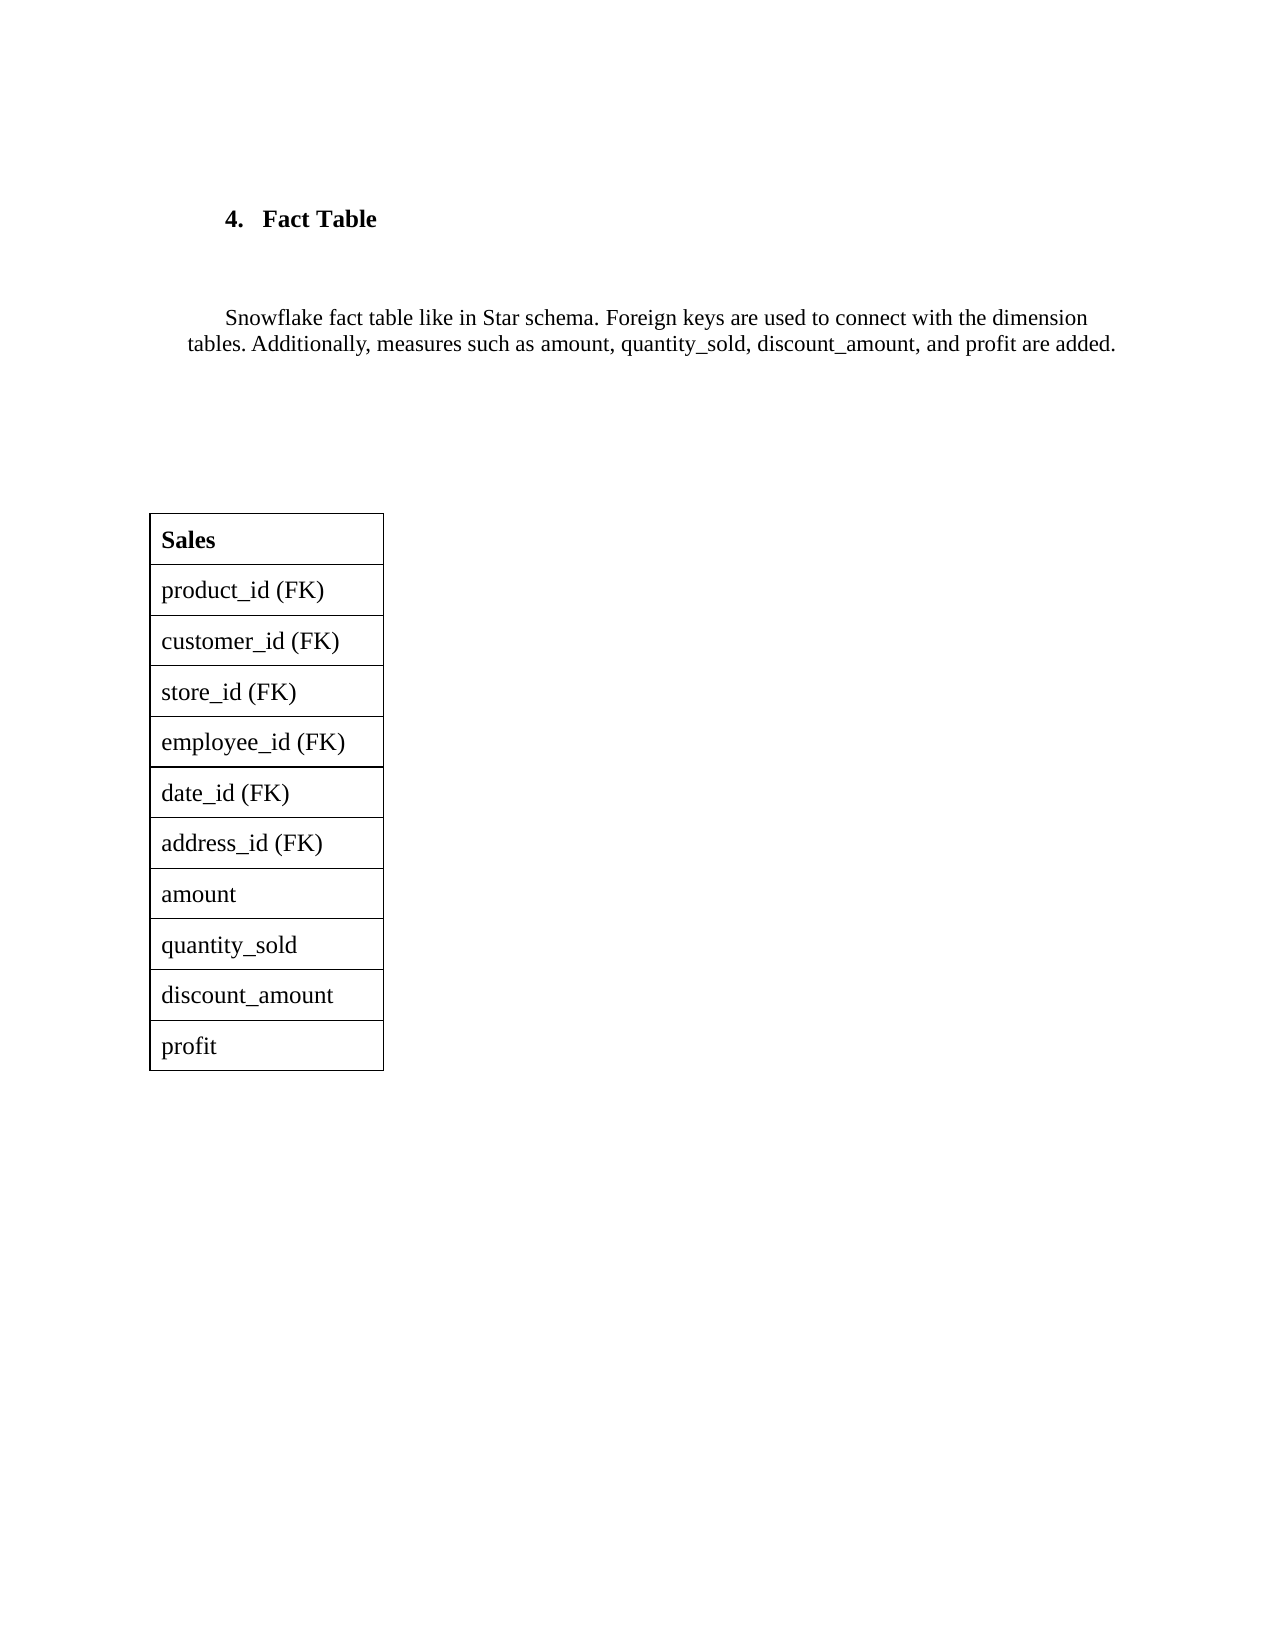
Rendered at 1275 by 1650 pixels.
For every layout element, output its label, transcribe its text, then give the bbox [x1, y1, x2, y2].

table_cell amount [151, 869, 383, 918]
table_cell store_id (FK) [151, 666, 383, 716]
table_cell discount_amount [151, 970, 383, 1019]
table_cell profit [151, 1021, 383, 1070]
table_cell address_id (FK) [151, 818, 383, 868]
table_cell quantity_sold [151, 919, 383, 969]
table_cell product_id (FK) [151, 565, 383, 614]
text Snowflake fact table like in Star schema. Foreign keys are used to connect with the dimension tables. Additionally, measures such as amount, quantity_sold, discount_amount, and profit are added. [187, 303, 1125, 356]
table_cell date_id (FK) [151, 768, 383, 817]
list Fact Table [225, 204, 1125, 233]
table_header Sales [151, 514, 383, 564]
table_cell customer_id (FK) [151, 616, 383, 665]
table_cell employee_id (FK) [151, 717, 383, 766]
